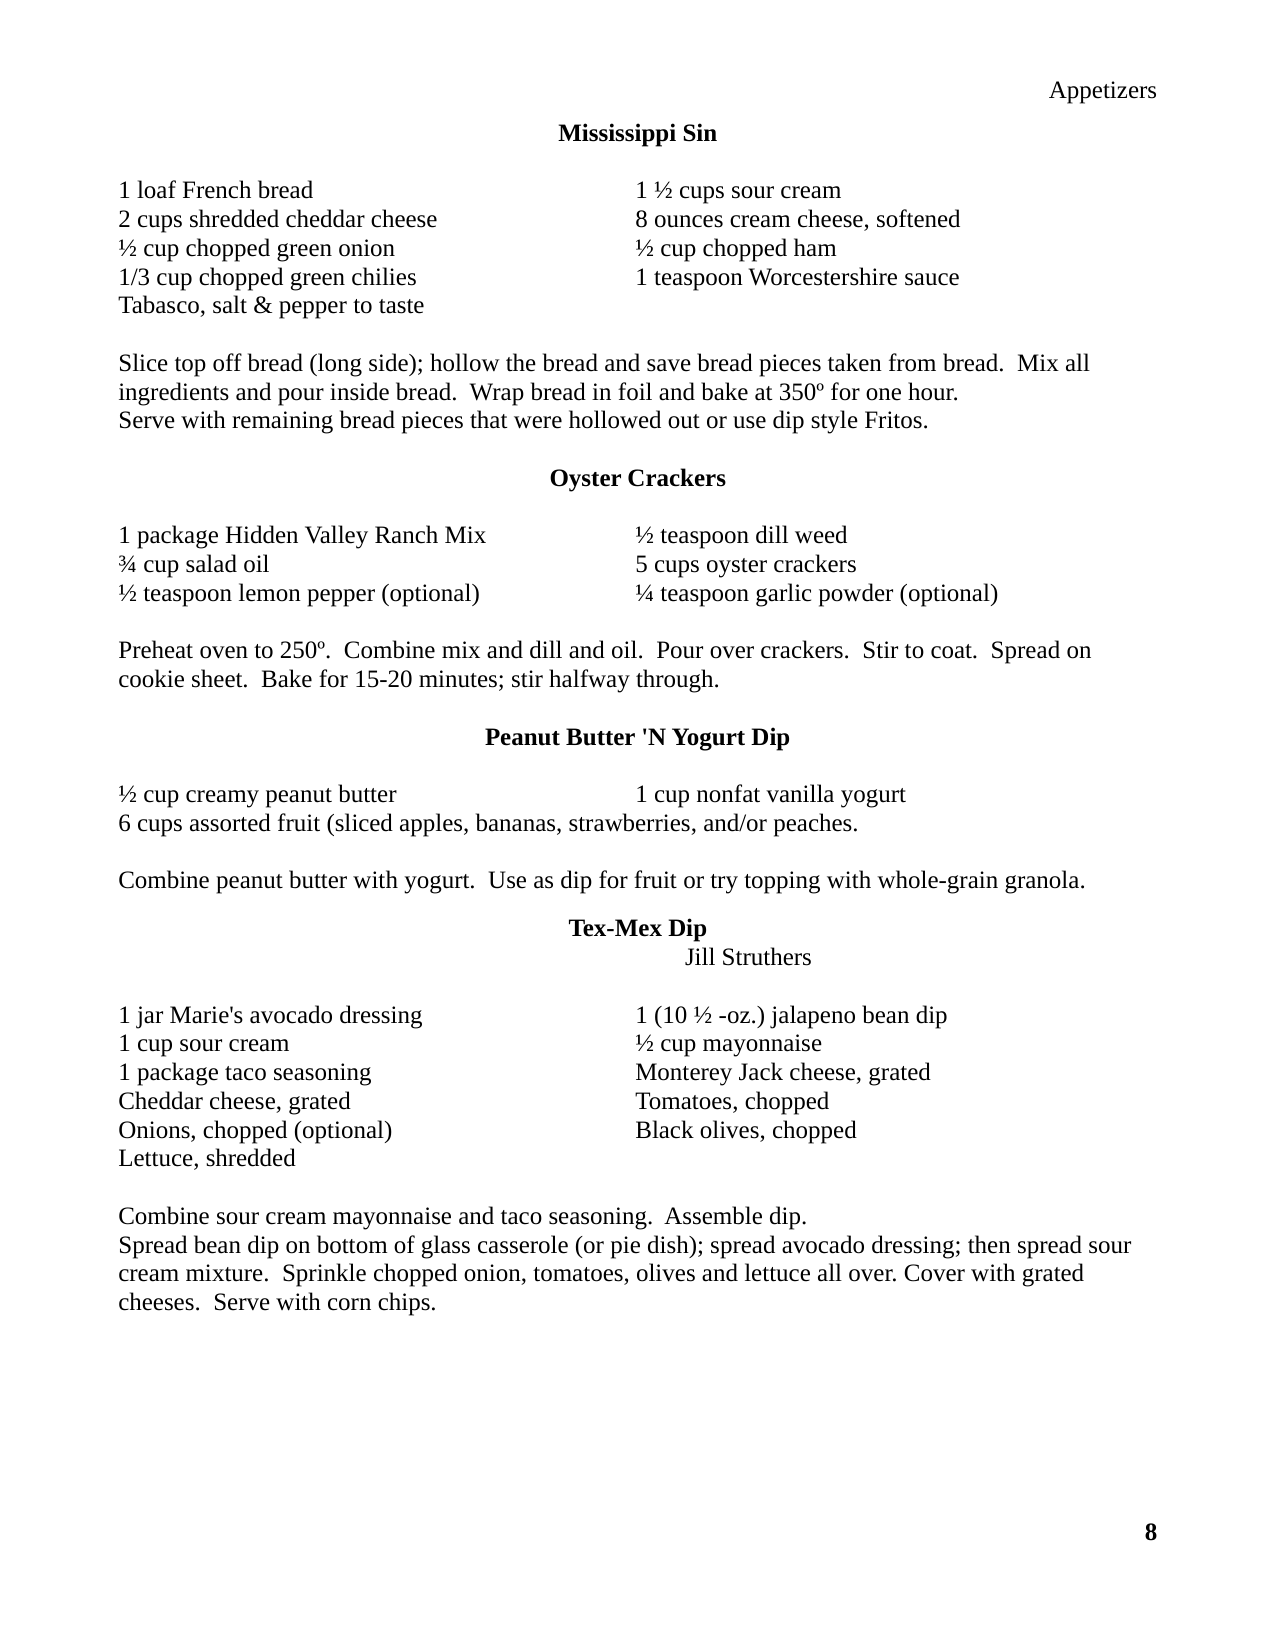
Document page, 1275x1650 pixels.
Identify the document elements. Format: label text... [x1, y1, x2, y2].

text 1 package Hidden Valley Ranch Mix ½ teaspoon dill weed [118, 521, 1157, 549]
text ¾ cup salad oil 5 cups oyster crackers [118, 549, 1157, 578]
text Lettuce, shredded [118, 1143, 1157, 1172]
text Jill Struthers [118, 942, 1157, 971]
text ½ teaspoon lemon pepper (optional) ¼ teaspoon garlic powder (optional) [118, 578, 1157, 607]
text 1/3 cup chopped green chilies 1 teaspoon Worcestershire sauce [118, 262, 1157, 291]
text 6 cups assorted fruit (sliced apples, bananas, strawberries, and/or peaches. [118, 808, 1157, 837]
text Tex-Mex Dip [118, 913, 1157, 942]
text 2 cups shredded cheddar cheese 8 ounces cream cheese, softened [118, 204, 1157, 233]
text ½ cup creamy peanut butter 1 cup nonfat vanilla yogurt [118, 779, 1157, 808]
text Serve with remaining bread pieces that were hollowed out or use dip style Fritos. [118, 406, 1157, 434]
text Onions, chopped (optional) Black olives, chopped [118, 1115, 1157, 1143]
text Combine peanut butter with yogurt. Use as dip for fruit or try topping with whole-grain granola. [118, 866, 1157, 894]
text 1 jar Marie's avocado dressing 1 (10 ½ -oz.) jalapeno bean dip [118, 1000, 1157, 1028]
text Oyster Crackers [118, 463, 1157, 492]
text Cheddar cheese, grated Tomatoes, chopped [118, 1086, 1157, 1115]
text ½ cup chopped green onion ½ cup chopped ham [118, 233, 1157, 262]
text 1 package taco seasoning Monterey Jack cheese, grated [118, 1057, 1157, 1086]
text Peanut Butter 'N Yogurt Dip [118, 722, 1157, 751]
text 1 cup sour cream ½ cup mayonnaise [118, 1028, 1157, 1057]
text Preheat oven to 250º. Combine mix and dill and oil. Pour over crackers. Stir to coat. Spread on cookie sheet. Bake for 15-20 minutes; stir halfway through. [118, 636, 1157, 693]
text 1 loaf French bread 1 ½ cups sour cream [118, 176, 1157, 204]
text Tabasco, salt & pepper to taste [118, 291, 1157, 319]
text Spread bean dip on bottom of glass casserole (or pie dish); spread avocado dressing; then spread sour cream mixture. Sprinkle chopped onion, tomatoes, olives and lettuce all over. Cover with grated cheeses. Serve with corn chips. [118, 1230, 1157, 1316]
text Mississippi Sin [118, 118, 1157, 147]
text Combine sour cream mayonnaise and taco seasoning. Assemble dip. [118, 1201, 1157, 1230]
text Slice top off bread (long side); hollow the bread and save bread pieces taken from bread. Mix all ingredients and pour inside bread. Wrap bread in foil and bake at 350º for one hour. [118, 348, 1157, 406]
